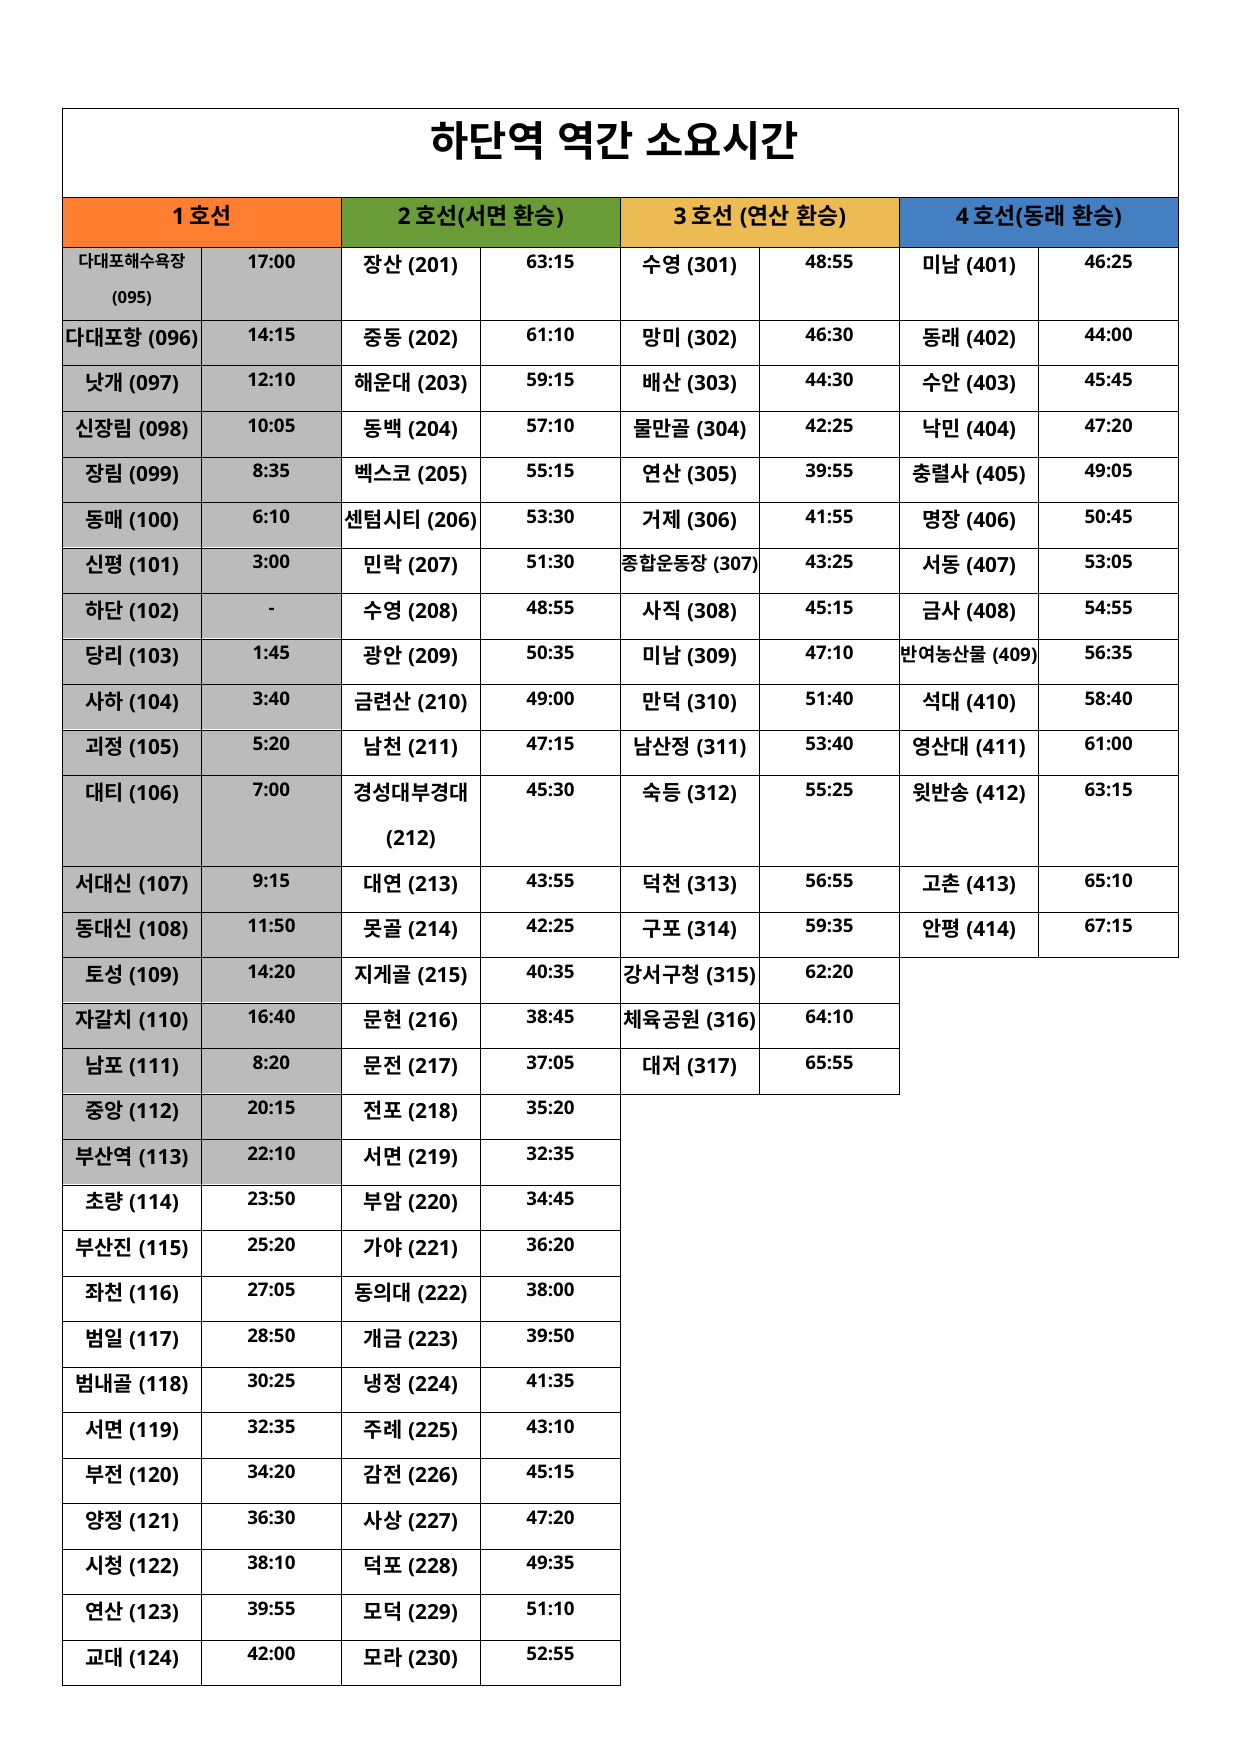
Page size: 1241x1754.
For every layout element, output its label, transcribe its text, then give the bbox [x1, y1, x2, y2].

table_cell 문현 (216) [342, 1004, 480, 1048]
table_cell 센텀시티 (206) [342, 503, 480, 547]
table_cell [899, 1230, 1038, 1276]
table_cell 주례 (225) [342, 1413, 480, 1458]
table_cell [899, 1139, 1038, 1184]
table_cell 47:10 [760, 640, 899, 684]
table_cell 종합운동장 (307) [621, 549, 759, 593]
table_cell 50:35 [481, 640, 620, 684]
table_cell 사하 (104) [63, 685, 201, 729]
table_cell 낙민 (404) [900, 412, 1038, 456]
table_cell 동대신 (108) [63, 913, 201, 957]
table_cell 32:35 [481, 1140, 620, 1184]
table_cell [621, 1321, 759, 1367]
table_cell 11:50 [202, 913, 341, 957]
table_cell [1039, 1367, 1178, 1412]
table_cell 40:35 [481, 958, 620, 1002]
table_cell 부암 (220) [342, 1186, 480, 1230]
table_cell 장림 (099) [63, 458, 201, 502]
table_cell 양정 (121) [63, 1504, 201, 1549]
table_cell 금련산 (210) [342, 685, 480, 729]
table_cell 범일 (117) [63, 1322, 201, 1367]
table_cell 사상 (227) [342, 1504, 480, 1549]
table_cell 덕포 (228) [342, 1550, 480, 1594]
table_cell 55:25 [760, 776, 899, 866]
table_cell 16:40 [202, 1004, 341, 1048]
table_cell 59:35 [760, 913, 899, 957]
table_cell 신장림 (098) [63, 412, 201, 456]
table_cell [621, 1594, 759, 1640]
table_cell 56:35 [1039, 640, 1178, 684]
table_cell [621, 1230, 759, 1276]
table_cell 44:30 [760, 366, 899, 411]
table_cell 거제 (306) [621, 503, 759, 547]
table_cell 민락 (207) [342, 549, 480, 593]
table_cell [621, 1276, 759, 1321]
table_cell 금사 (408) [900, 594, 1038, 638]
table_cell 5:20 [202, 731, 341, 775]
table_cell 8:35 [202, 458, 341, 502]
table_cell 만덕 (310) [621, 685, 759, 729]
table_cell [899, 1094, 1038, 1139]
table_cell [760, 1321, 899, 1367]
table_cell [900, 958, 1038, 1002]
table_cell 54:55 [1039, 594, 1178, 638]
table_cell 사직 (308) [621, 594, 759, 638]
table_cell 27:05 [202, 1277, 341, 1321]
table_cell 수안 (403) [900, 366, 1038, 411]
table_cell 구포 (314) [621, 913, 759, 957]
table_cell 자갈치 (110) [63, 1004, 201, 1048]
table_cell [760, 1367, 899, 1412]
table_cell 냉정 (224) [342, 1368, 480, 1412]
table_cell 동래 (402) [900, 321, 1038, 365]
table_cell 당리 (103) [63, 640, 201, 684]
table_cell 47:20 [481, 1504, 620, 1549]
table_cell [899, 1503, 1038, 1549]
table_cell [1039, 958, 1178, 1002]
table_cell [621, 1185, 759, 1230]
table_cell 28:50 [202, 1322, 341, 1367]
table_cell [1039, 1185, 1178, 1230]
table_cell [899, 1640, 1038, 1685]
table_cell 2호선(서면 환승) [342, 198, 620, 247]
table_cell [900, 1048, 1038, 1093]
table_cell 벡스코 (205) [342, 458, 480, 502]
table_cell 서동 (407) [900, 549, 1038, 593]
table_cell 괴정 (105) [63, 731, 201, 775]
table_cell 숙등 (312) [621, 776, 759, 866]
table_cell 남산정 (311) [621, 731, 759, 775]
table_cell [899, 1367, 1038, 1412]
table_cell 6:10 [202, 503, 341, 547]
table_cell 38:00 [481, 1277, 620, 1321]
table_cell 부전 (120) [63, 1459, 201, 1503]
table_cell [900, 1003, 1038, 1048]
table_cell 고촌 (413) [900, 867, 1038, 911]
table_cell [1039, 1458, 1178, 1503]
table_cell 12:10 [202, 366, 341, 411]
table_cell 39:55 [202, 1595, 341, 1640]
table_cell 43:10 [481, 1413, 620, 1458]
table_cell 53:40 [760, 731, 899, 775]
table_cell 51:40 [760, 685, 899, 729]
table_cell 망미 (302) [621, 321, 759, 365]
table_cell 못골 (214) [342, 913, 480, 957]
table_cell 38:10 [202, 1550, 341, 1594]
table_cell 65:55 [760, 1049, 899, 1093]
table_cell 47:15 [481, 731, 620, 775]
table_cell [760, 1594, 899, 1640]
table_cell 49:05 [1039, 458, 1178, 502]
table_cell 51:10 [481, 1595, 620, 1640]
table_cell [621, 1458, 759, 1503]
table_cell 충렬사 (405) [900, 458, 1038, 502]
table_cell 48:55 [760, 248, 899, 320]
table_cell 42:25 [760, 412, 899, 456]
table_cell 부산진 (115) [63, 1231, 201, 1276]
table_cell 물만골 (304) [621, 412, 759, 456]
table_cell 미남 (309) [621, 640, 759, 684]
table_cell 23:50 [202, 1186, 341, 1230]
table_cell [899, 1549, 1038, 1594]
table_cell 1:45 [202, 640, 341, 684]
table_cell 경성대부경대 (212) [342, 776, 480, 866]
table_cell - [202, 594, 341, 638]
table_cell 모라 (230) [342, 1641, 480, 1685]
table_cell 감전 (226) [342, 1459, 480, 1503]
table_cell 안평 (414) [900, 913, 1038, 957]
table_cell 57:10 [481, 412, 620, 456]
table_cell 초량 (114) [63, 1186, 201, 1230]
table_cell [1039, 1412, 1178, 1458]
table_cell 64:10 [760, 1004, 899, 1048]
table_cell 석대 (410) [900, 685, 1038, 729]
table_cell 22:10 [202, 1140, 341, 1184]
table_cell 41:35 [481, 1368, 620, 1412]
table_cell 34:20 [202, 1459, 341, 1503]
table_cell 34:45 [481, 1186, 620, 1230]
table_cell 미남 (401) [900, 248, 1038, 320]
table_cell 덕천 (313) [621, 867, 759, 911]
table_cell [760, 1503, 899, 1549]
table_cell 모덕 (229) [342, 1595, 480, 1640]
table_cell 42:25 [481, 913, 620, 957]
table_cell 낫개 (097) [63, 366, 201, 411]
table_cell 8:20 [202, 1049, 341, 1093]
table_cell [1039, 1003, 1178, 1048]
table_cell 명장 (406) [900, 503, 1038, 547]
table_cell [760, 1139, 899, 1184]
table_cell [899, 1321, 1038, 1367]
table_cell 10:05 [202, 412, 341, 456]
table_cell 55:15 [481, 458, 620, 502]
table_cell 서대신 (107) [63, 867, 201, 911]
table_header 하단역 역간 소요시간 [63, 109, 1178, 197]
table_cell 장산 (201) [342, 248, 480, 320]
table_cell [1039, 1503, 1178, 1549]
table_cell 38:45 [481, 1004, 620, 1048]
table_cell 수영 (301) [621, 248, 759, 320]
table_cell [899, 1276, 1038, 1321]
table_cell 14:20 [202, 958, 341, 1002]
table_cell 남포 (111) [63, 1049, 201, 1093]
table_cell [621, 1095, 759, 1139]
table_cell [1039, 1094, 1178, 1139]
table_cell [1039, 1594, 1178, 1640]
table_cell 해운대 (203) [342, 366, 480, 411]
table_cell [621, 1640, 759, 1685]
table_cell [1039, 1549, 1178, 1594]
table_cell 연산 (123) [63, 1595, 201, 1640]
table_cell 1호선 [63, 198, 341, 247]
table_cell 전포 (218) [342, 1095, 480, 1139]
table_cell 범내골 (118) [63, 1368, 201, 1412]
table_cell 체육공원 (316) [621, 1004, 759, 1048]
table_cell 46:25 [1039, 248, 1178, 320]
table_cell 교대 (124) [63, 1641, 201, 1685]
table_cell 45:15 [760, 594, 899, 638]
table_cell [621, 1139, 759, 1184]
table_cell 45:45 [1039, 366, 1178, 411]
table_cell 부산역 (113) [63, 1140, 201, 1184]
table_cell 32:35 [202, 1413, 341, 1458]
table_cell 토성 (109) [63, 958, 201, 1002]
table_cell 대저 (317) [621, 1049, 759, 1093]
table_cell [760, 1276, 899, 1321]
table_cell 3:40 [202, 685, 341, 729]
table_cell 37:05 [481, 1049, 620, 1093]
table_cell 35:20 [481, 1095, 620, 1139]
table_cell 67:15 [1039, 913, 1178, 957]
table_cell 61:00 [1039, 731, 1178, 775]
table_cell 39:50 [481, 1322, 620, 1367]
table_cell [1039, 1230, 1178, 1276]
table_cell [899, 1594, 1038, 1640]
table_cell 수영 (208) [342, 594, 480, 638]
table_cell 46:30 [760, 321, 899, 365]
table_cell 30:25 [202, 1368, 341, 1412]
table_cell [1039, 1139, 1178, 1184]
table_cell 39:55 [760, 458, 899, 502]
table_cell [621, 1503, 759, 1549]
table_cell 51:30 [481, 549, 620, 593]
table_cell 63:15 [1039, 776, 1178, 866]
table_cell [621, 1367, 759, 1412]
table_cell [760, 1458, 899, 1503]
table_cell 4호선(동래 환승) [900, 198, 1178, 247]
table_cell 45:15 [481, 1459, 620, 1503]
table_cell [1039, 1321, 1178, 1367]
table_cell 43:55 [481, 867, 620, 911]
table_cell 영산대 (411) [900, 731, 1038, 775]
table_cell 14:15 [202, 321, 341, 365]
table_cell 배산 (303) [621, 366, 759, 411]
table_cell [899, 1412, 1038, 1458]
table_cell 36:30 [202, 1504, 341, 1549]
table_cell 63:15 [481, 248, 620, 320]
table_cell 개금 (223) [342, 1322, 480, 1367]
table_cell 강서구청 (315) [621, 958, 759, 1002]
table_cell [760, 1230, 899, 1276]
table_cell 광안 (209) [342, 640, 480, 684]
table_cell 9:15 [202, 867, 341, 911]
table_cell 45:30 [481, 776, 620, 866]
table_cell 시청 (122) [63, 1550, 201, 1594]
table_cell 52:55 [481, 1641, 620, 1685]
table_cell 좌천 (116) [63, 1277, 201, 1321]
table_cell 59:15 [481, 366, 620, 411]
table_cell 53:05 [1039, 549, 1178, 593]
table_cell 42:00 [202, 1641, 341, 1685]
table_cell 신평 (101) [63, 549, 201, 593]
table_cell 연산 (305) [621, 458, 759, 502]
table_cell 56:55 [760, 867, 899, 911]
table_cell [621, 1412, 759, 1458]
table_cell [899, 1185, 1038, 1230]
table_cell 61:10 [481, 321, 620, 365]
table_cell [760, 1412, 899, 1458]
table_cell 다대포해수욕장 (095) [63, 248, 201, 320]
table_cell [760, 1185, 899, 1230]
table_cell 3:00 [202, 549, 341, 593]
table_cell [899, 1458, 1038, 1503]
table_cell 서면 (219) [342, 1140, 480, 1184]
table_cell 대연 (213) [342, 867, 480, 911]
table_cell 동매 (100) [63, 503, 201, 547]
table_cell 20:15 [202, 1095, 341, 1139]
table_cell [760, 1640, 899, 1685]
table_cell 하단 (102) [63, 594, 201, 638]
table_cell 반여농산물 (409) [900, 640, 1038, 684]
table_cell [760, 1549, 899, 1594]
table_cell 53:30 [481, 503, 620, 547]
table_cell 중앙 (112) [63, 1095, 201, 1139]
table_cell 36:20 [481, 1231, 620, 1276]
table_cell [1039, 1276, 1178, 1321]
table_cell 41:55 [760, 503, 899, 547]
table_cell 58:40 [1039, 685, 1178, 729]
table_cell 동의대 (222) [342, 1277, 480, 1321]
table_cell 65:10 [1039, 867, 1178, 911]
table_cell 48:55 [481, 594, 620, 638]
table_cell 50:45 [1039, 503, 1178, 547]
table_cell 문전 (217) [342, 1049, 480, 1093]
table_cell 서면 (119) [63, 1413, 201, 1458]
table_cell [621, 1549, 759, 1594]
table_cell 7:00 [202, 776, 341, 866]
table_cell 25:20 [202, 1231, 341, 1276]
table_cell 3호선 (연산 환승) [621, 198, 899, 247]
table_cell [760, 1095, 899, 1139]
table_cell 동백 (204) [342, 412, 480, 456]
table_cell 44:00 [1039, 321, 1178, 365]
table_cell 49:00 [481, 685, 620, 729]
table_cell 47:20 [1039, 412, 1178, 456]
table_cell 윗반송 (412) [900, 776, 1038, 866]
table_cell 43:25 [760, 549, 899, 593]
table_cell 62:20 [760, 958, 899, 1002]
table_cell 대티 (106) [63, 776, 201, 866]
table_cell 중동 (202) [342, 321, 480, 365]
table_cell 남천 (211) [342, 731, 480, 775]
table_cell 17:00 [202, 248, 341, 320]
table_cell [1039, 1048, 1178, 1093]
table_cell 가야 (221) [342, 1231, 480, 1276]
table_cell 49:35 [481, 1550, 620, 1594]
table_cell 지게골 (215) [342, 958, 480, 1002]
table_cell 다대포항 (096) [63, 321, 201, 365]
table_cell [1039, 1640, 1178, 1685]
